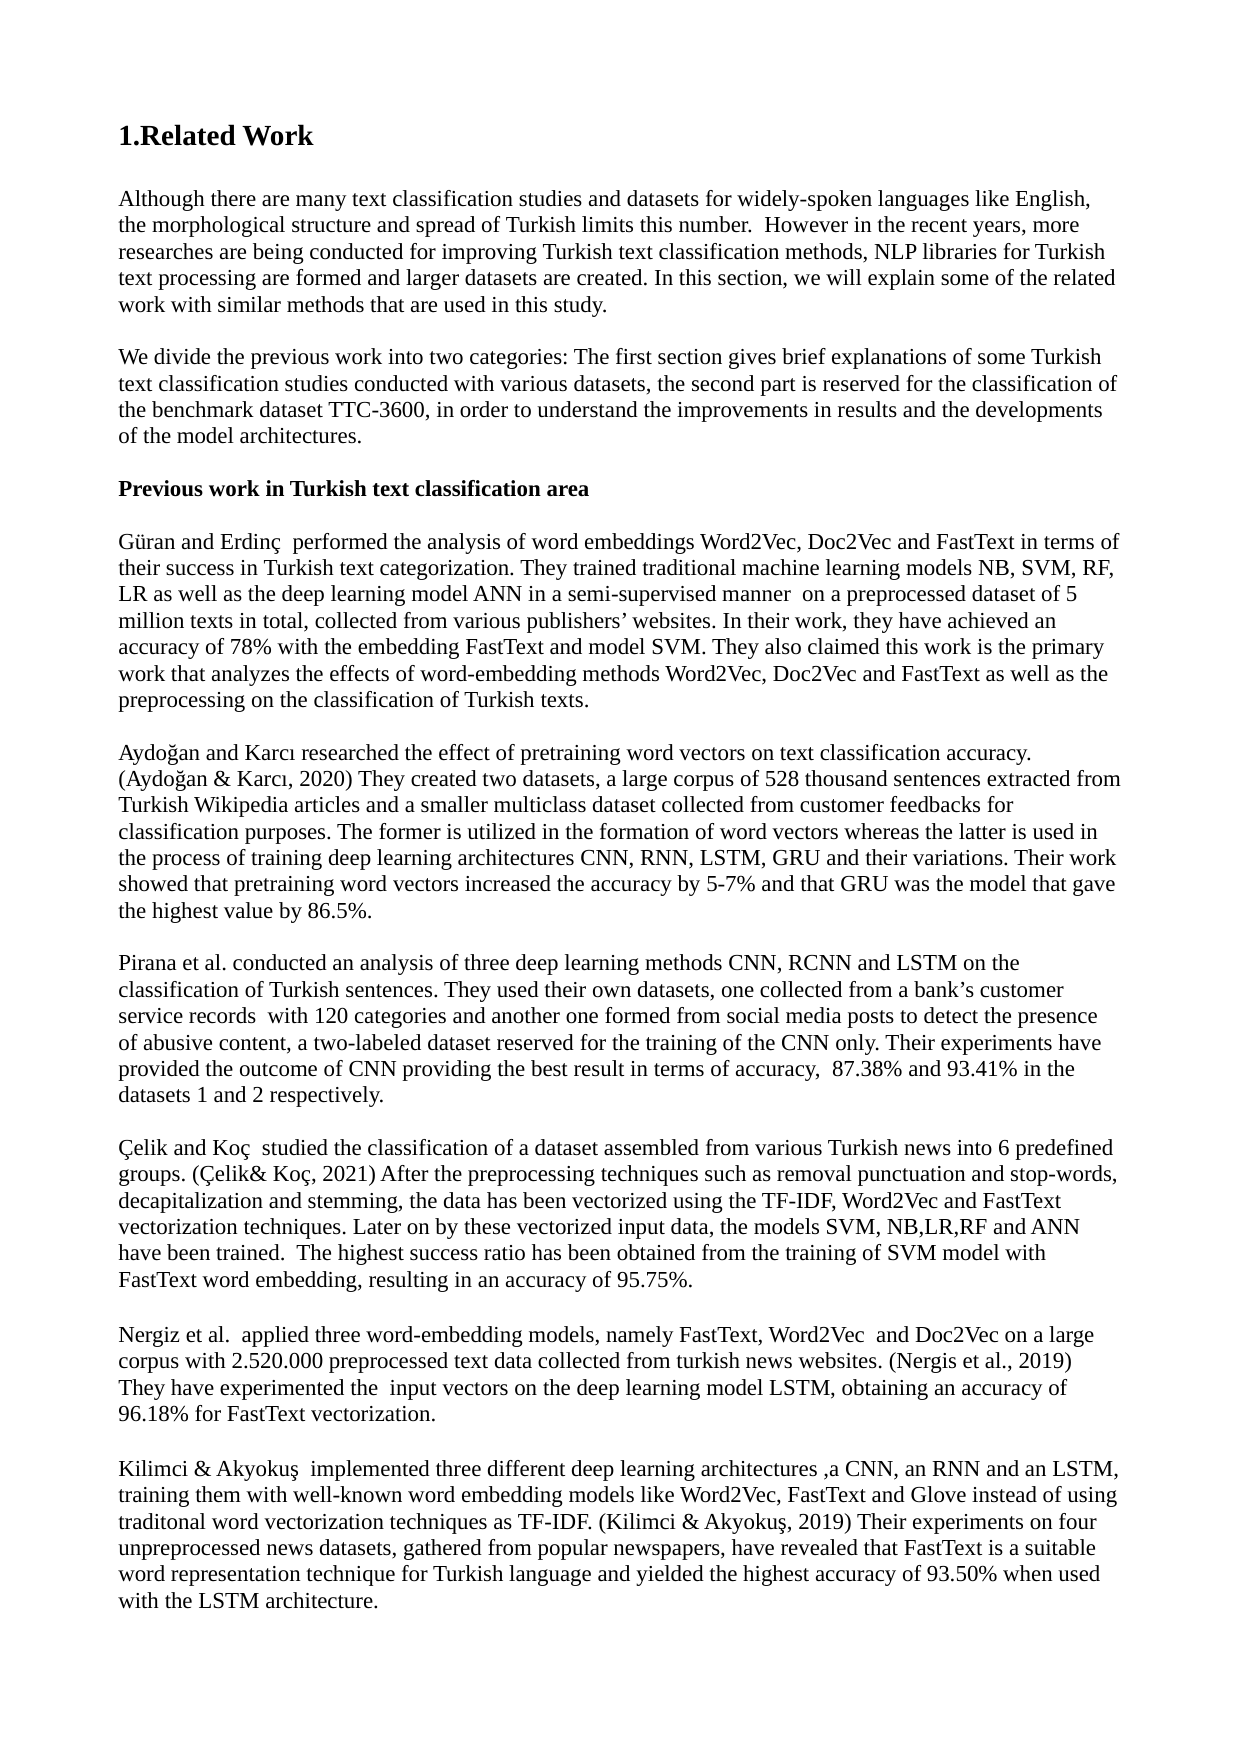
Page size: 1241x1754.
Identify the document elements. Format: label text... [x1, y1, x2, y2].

text Çelik and Koç studied the classification of a dataset assembled from various Turkish news into 6 predefined groups. (Çelik& Koç, 2021) After the preprocessing techniques such as removal punctuation and stop-words, decapitalization and stemming, the data has been vectorized using the TF-IDF, Word2Vec and FastText vectorization techniques. Later on by these vectorized input data, the models SVM, NB,LR,RF and ANN have been trained. The highest success ratio has been obtained from the training of SVM model with FastText word embedding, resulting in an accuracy of 95.75%. [118, 1134, 1122, 1292]
text Nergiz et al. applied three word-embedding models, namely FastText, Word2Vec and Doc2Vec on a large corpus with 2.520.000 preprocessed text data collected from turkish news websites. (Nergis et al., 2019) They have experimented the input vectors on the deep learning model LSTM, obtaining an accuracy of 96.18% for FastText vectorization. [118, 1321, 1122, 1426]
text Aydoğan and Karcı researched the effect of pretraining word vectors on text classification accuracy.(Aydoğan & Karcı, 2020) They created two datasets, a large corpus of 528 thousand sentences extracted from Turkish Wikipedia articles and a smaller multiclass dataset collected from customer feedbacks for classification purposes. The former is utilized in the formation of word vectors whereas the latter is used in the process of training deep learning architectures CNN, RNN, LSTM, GRU and their variations. Their work showed that pretraining word vectors increased the accuracy by 5-7% and that GRU was the model that gave the highest value by 86.5%. [118, 739, 1122, 923]
text We divide the previous work into two categories: The first section gives brief explanations of some Turkish text classification studies conducted with various datasets, the second part is reserved for the classification of the benchmark dataset TTC-3600, in order to understand the improvements in results and the developments of the model architectures. [118, 343, 1122, 449]
text Güran and Erdinç performed the analysis of word embeddings Word2Vec, Doc2Vec and FastText in terms of their success in Turkish text categorization. They trained traditional machine learning models NB, SVM, RF, LR as well as the deep learning model ANN in a semi-supervised manner on a preprocessed dataset of 5 million texts in total, collected from various publishers’ websites. In their work, they have achieved an accuracy of 78% with the embedding FastText and model SVM. They also claimed this work is the primary work that analyzes the effects of word-embedding methods Word2Vec, Doc2Vec and FastText as well as the preprocessing on the classification of Turkish texts. [118, 528, 1122, 712]
text Although there are many text classification studies and datasets for widely-spoken languages like English, the morphological structure and spread of Turkish limits this number. However in the recent years, more researches are being conducted for improving Turkish text classification methods, NLP libraries for Turkish text processing are formed and larger datasets are created. In this section, we will explain some of the related work with similar methods that are used in this study. [118, 185, 1122, 317]
text 1.Related Work [118, 118, 1122, 152]
text Previous work in Turkish text classification area [118, 475, 1122, 501]
text Kilimci & Akyokuş implemented three different deep learning architectures ,a CNN, an RNN and an LSTM, training them with well-known word embedding models like Word2Vec, FastText and Glove instead of using traditonal word vectorization techniques as TF-IDF. (Kilimci & Akyokuş, 2019) Their experiments on four unpreprocessed news datasets, gathered from popular newspapers, have revealed that FastText is a suitable word representation technique for Turkish language and yielded the highest accuracy of 93.50% when used with the LSTM architecture. [118, 1455, 1122, 1613]
text Pirana et al. conducted an analysis of three deep learning methods CNN, RCNN and LSTM on the classification of Turkish sentences. They used their own datasets, one collected from a bank’s customer service records with 120 categories and another one formed from social media posts to detect the presence of abusive content, a two-labeled dataset reserved for the training of the CNN only. Their experiments have provided the outcome of CNN providing the best result in terms of accuracy, 87.38% and 93.41% in the datasets 1 and 2 respectively. [118, 949, 1122, 1108]
